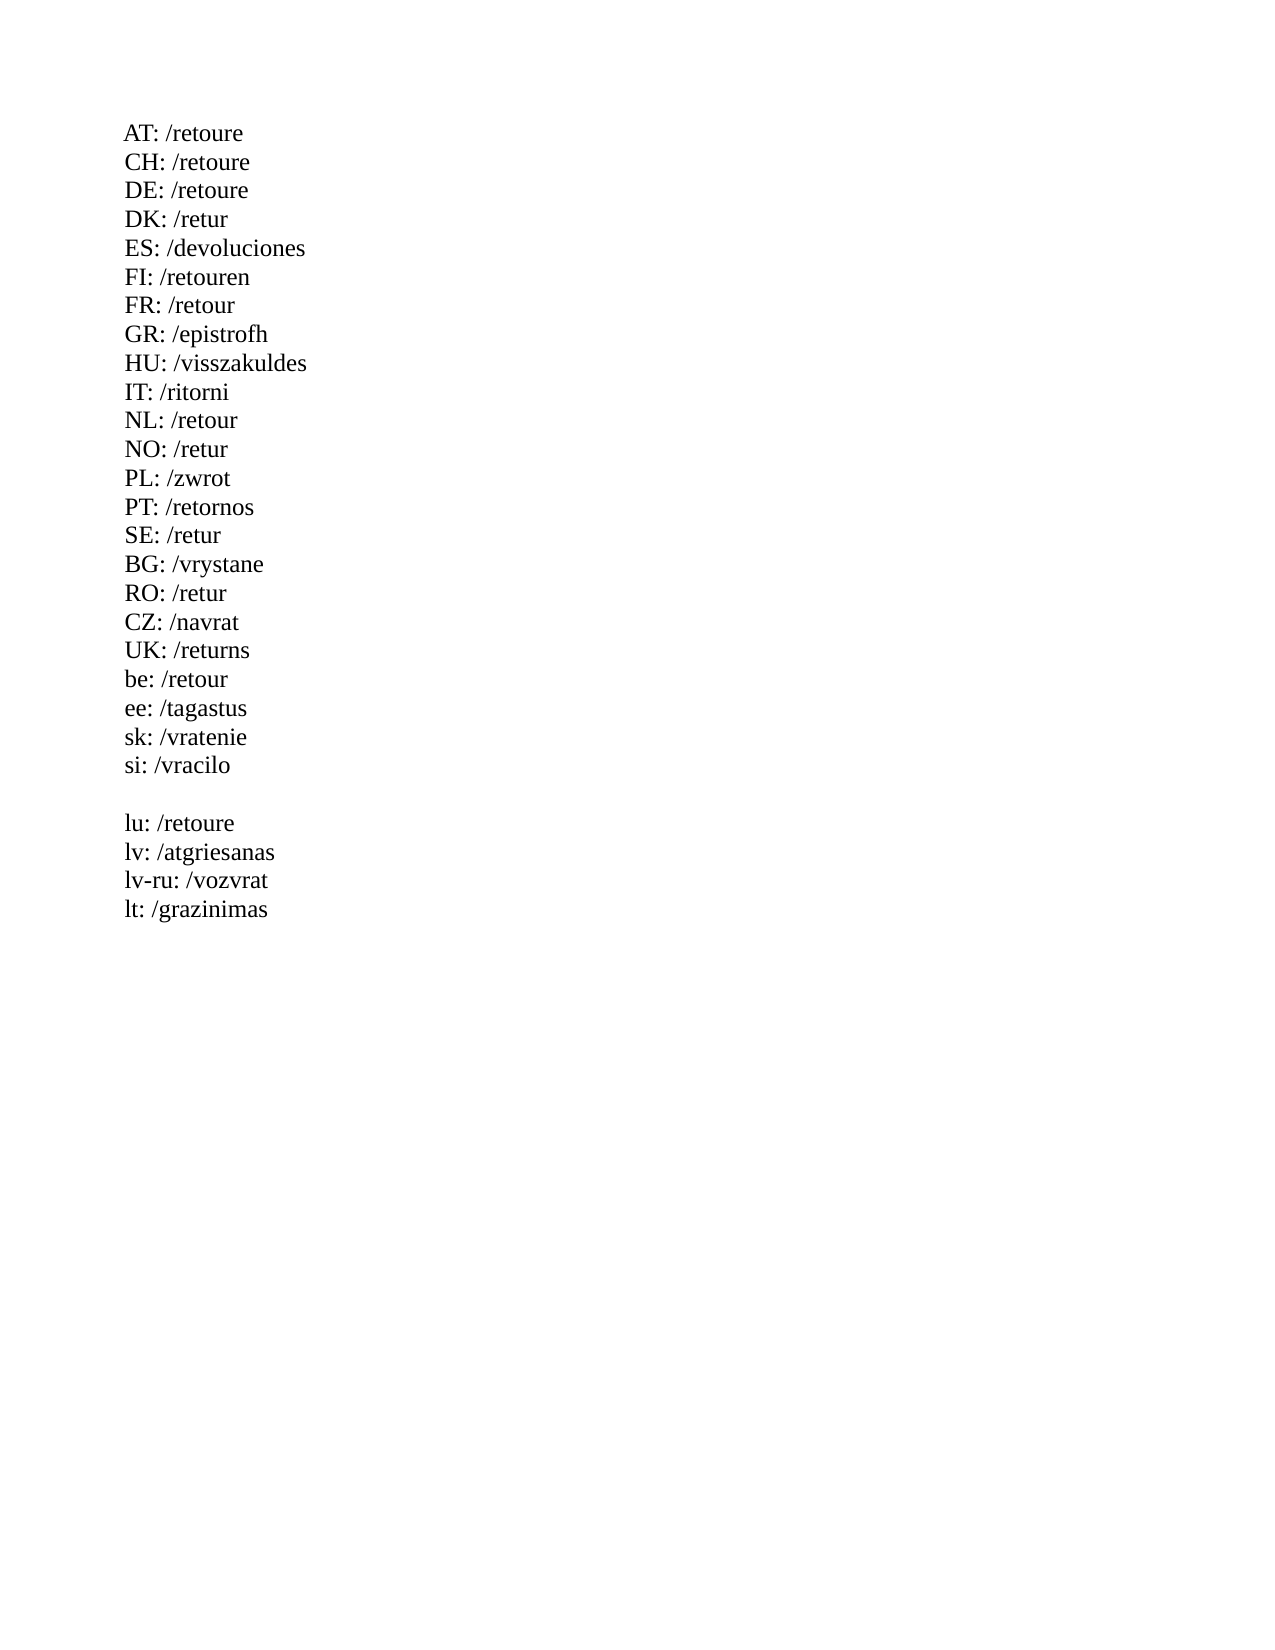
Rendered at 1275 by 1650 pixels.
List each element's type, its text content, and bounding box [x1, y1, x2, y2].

text AT: /retoure CH: /retoure DE: /retoure DK: /retur ES: /devoluciones FI: /retouren FR: /retour GR: /epistrofh HU: /visszakuldes IT: /ritorni NL: /retour NO: /retur PL: /zwrot PT: /retornos SE: /retur BG: /vrystane RO: /retur CZ: /navrat UK: /returns be: /retour ee: /tagastus sk: /vratenie si: /vracilo lu: /retoure lv: /atgriesanas lv-ru: /vozvrat lt: /grazinimas [118, 118, 1157, 923]
